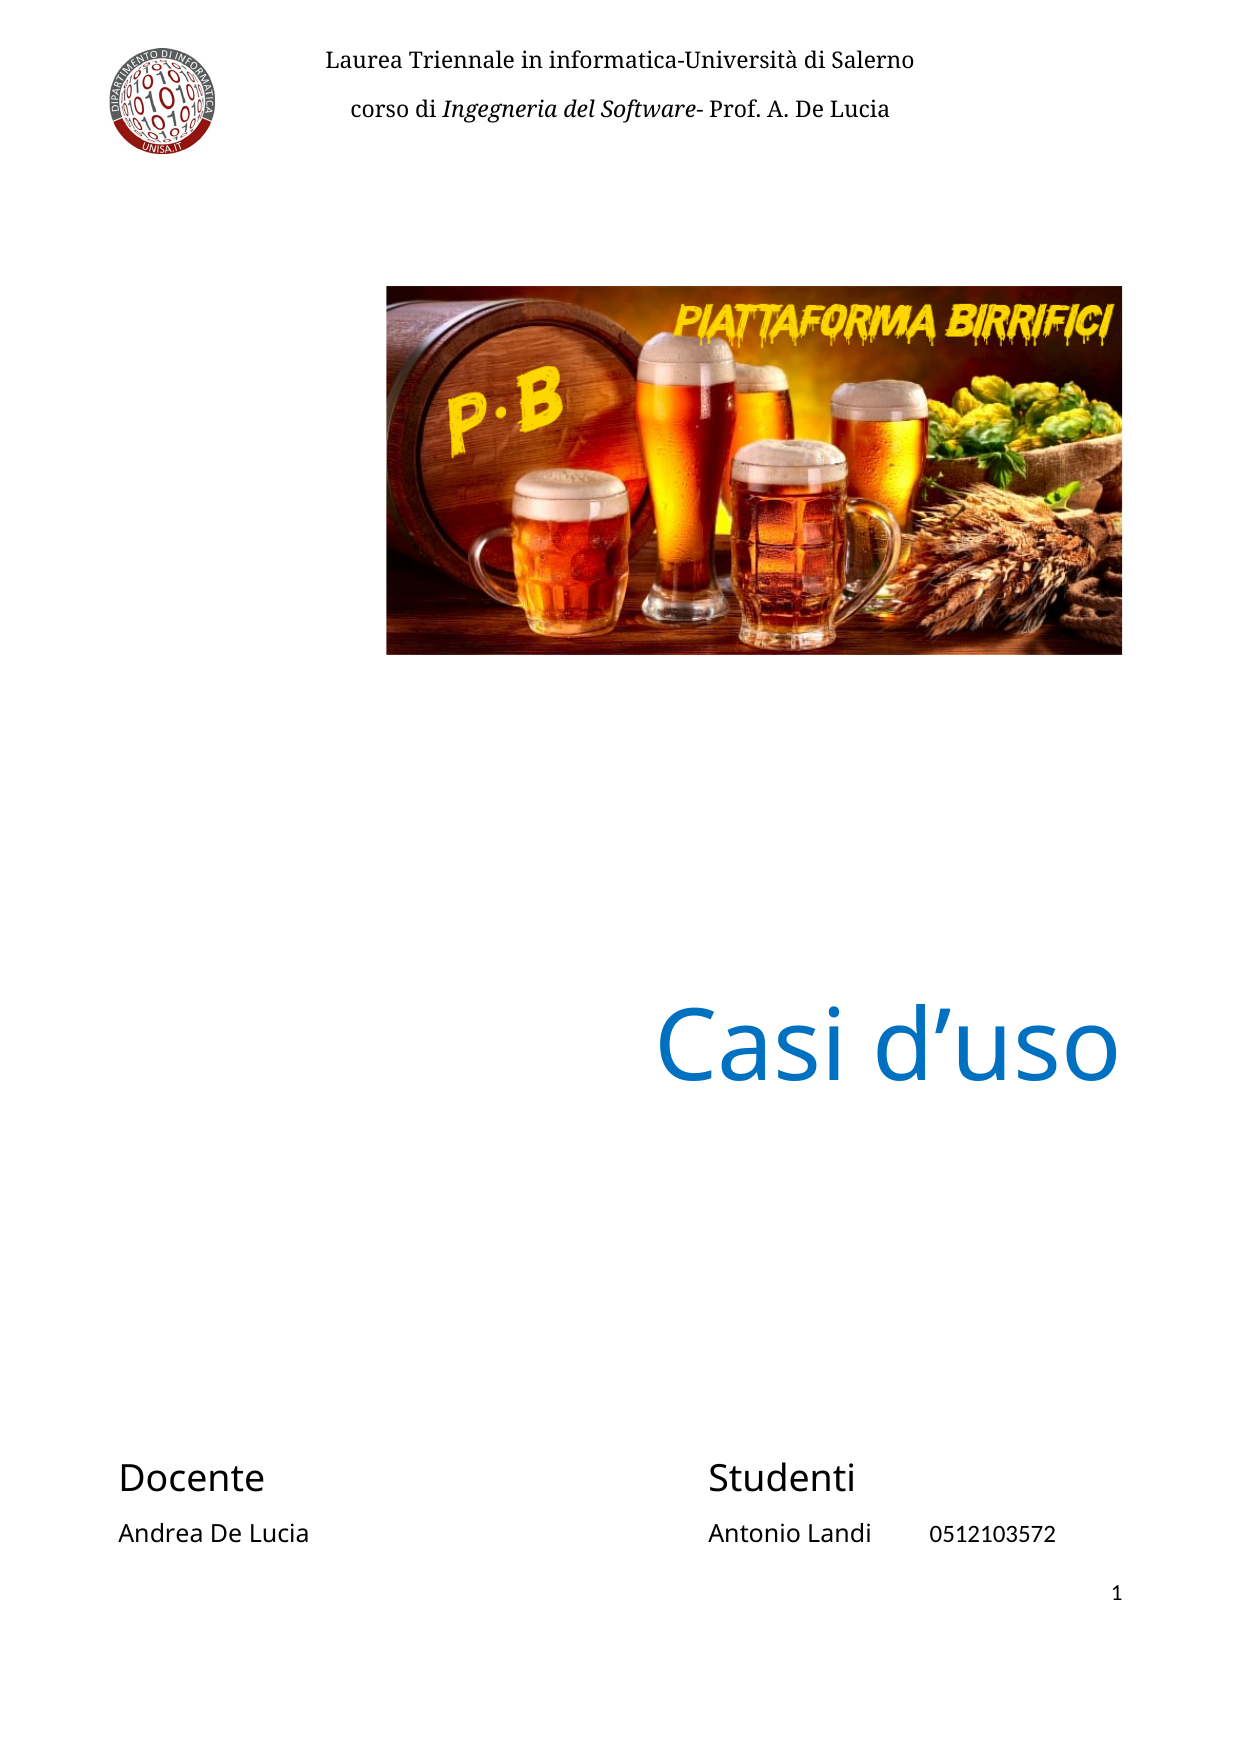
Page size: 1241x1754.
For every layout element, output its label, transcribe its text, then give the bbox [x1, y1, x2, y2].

text Andrea De Lucia Antonio Landi 0512103572 [118, 1516, 1122, 1550]
text Docente Studenti [118, 1451, 1122, 1502]
text Casi d’uso [118, 973, 1122, 1109]
